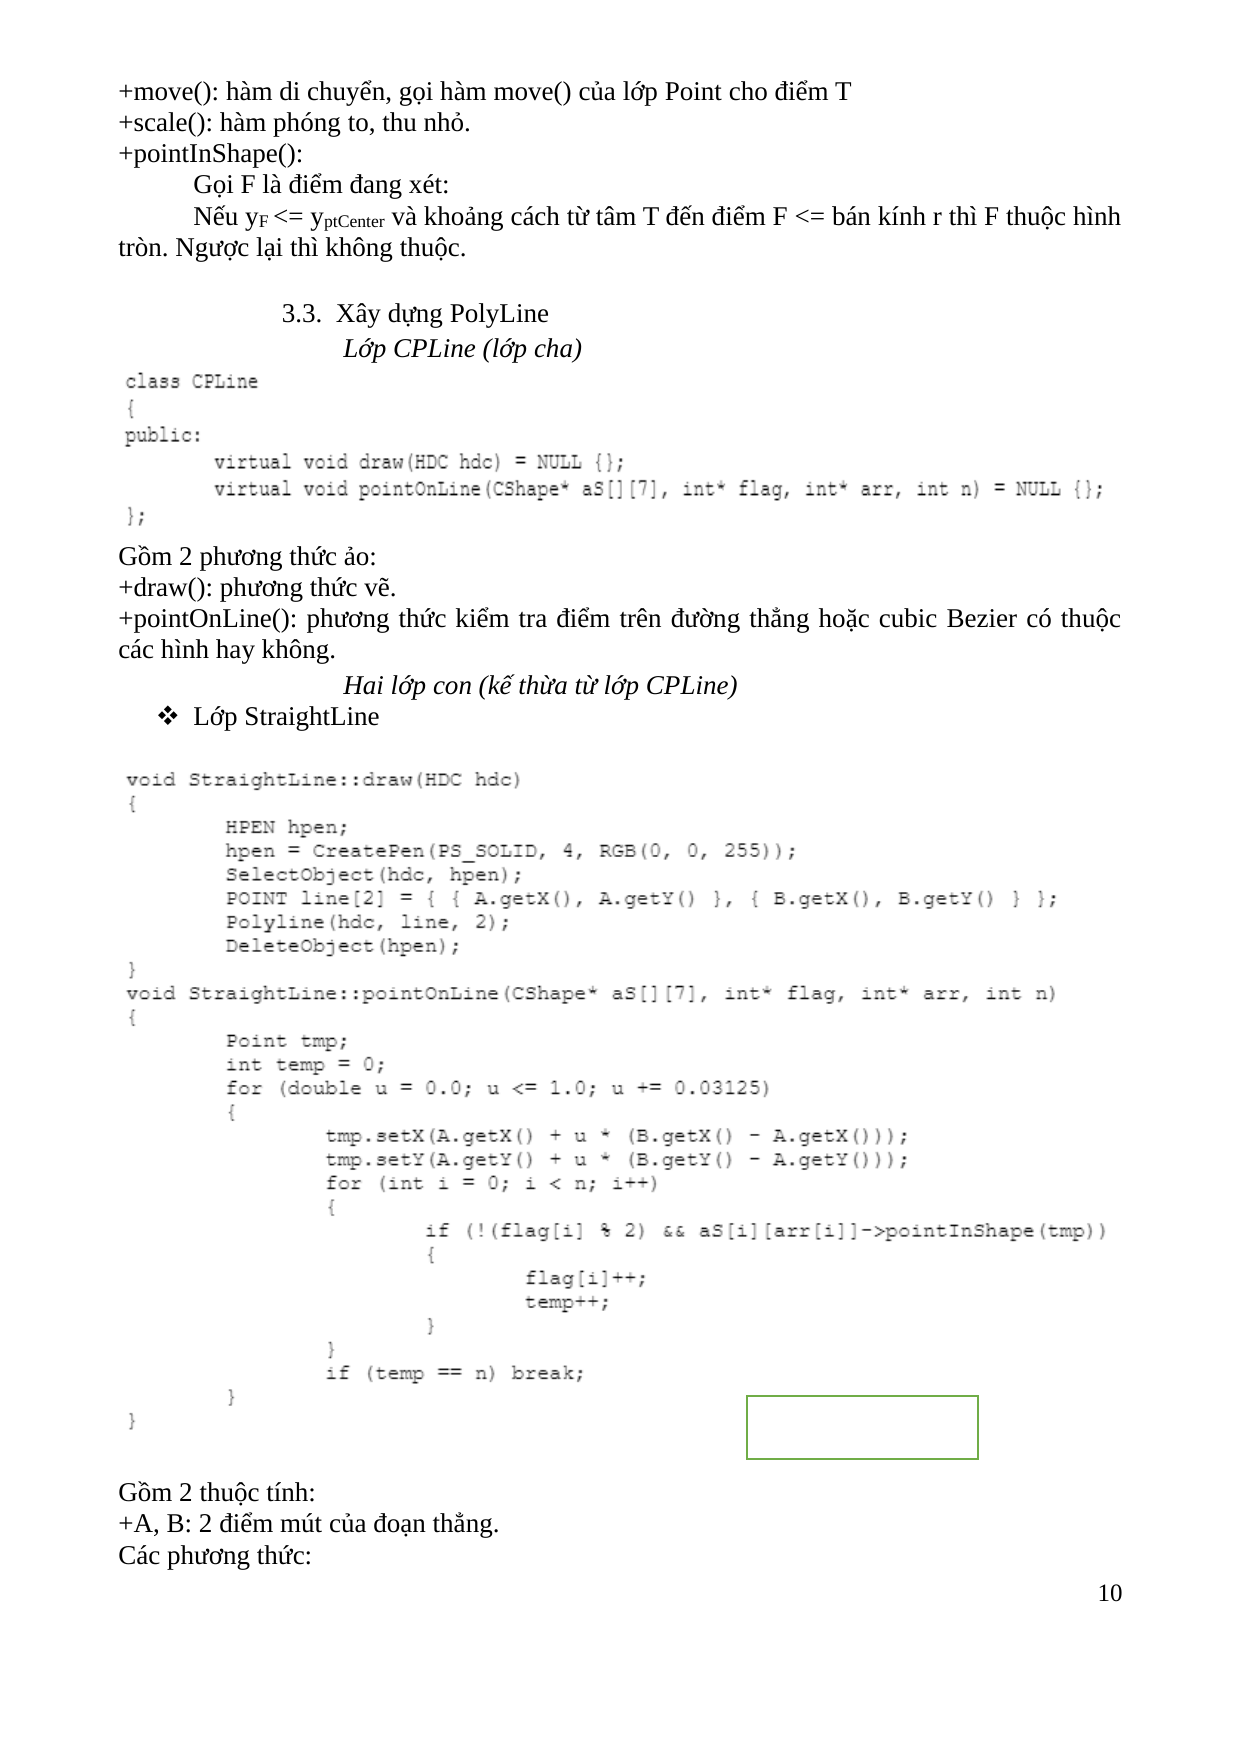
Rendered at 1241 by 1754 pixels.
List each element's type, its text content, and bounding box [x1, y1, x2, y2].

text Các phương thức: [118, 1539, 1122, 1570]
list Lớp StraightLine [156, 700, 1122, 731]
text Gọi F là điểm đang xét: [118, 168, 1122, 199]
text +pointOnLine(): phương thức kiểm tra điểm trên đường thẳng hoặc cubic Bezier có thuộc các hình hay không. [118, 602, 1122, 665]
text +scale(): hàm phóng to, thu nhỏ. [118, 106, 1122, 137]
text +move(): hàm di chuyển, gọi hàm move() của lớp Point cho điểm T [118, 75, 1122, 106]
text Gồm 2 phương thức ảo: [118, 541, 1122, 571]
subtitle Lớp CPLine (lớp cha) [268, 332, 1122, 363]
subtitle Hai lớp con (kế thừa từ lớp CPLine) [268, 669, 1122, 700]
text Nếu yF <= yptCenter và khoảng cách từ tâm T đến điểm F <= bán kính r thì F thuộc hình tròn. Ngược lại thì không thuộc. [118, 199, 1122, 262]
subtitle 3.3. Xây dựng PolyLine [193, 297, 1122, 328]
text +draw(): phương thức vẽ. [118, 571, 1122, 602]
text +pointInShape(): [118, 137, 1122, 168]
text +A, B: 2 điểm mút của đoạn thẳng. [118, 1508, 1122, 1539]
text Gồm 2 thuộc tính: [118, 1476, 1122, 1508]
